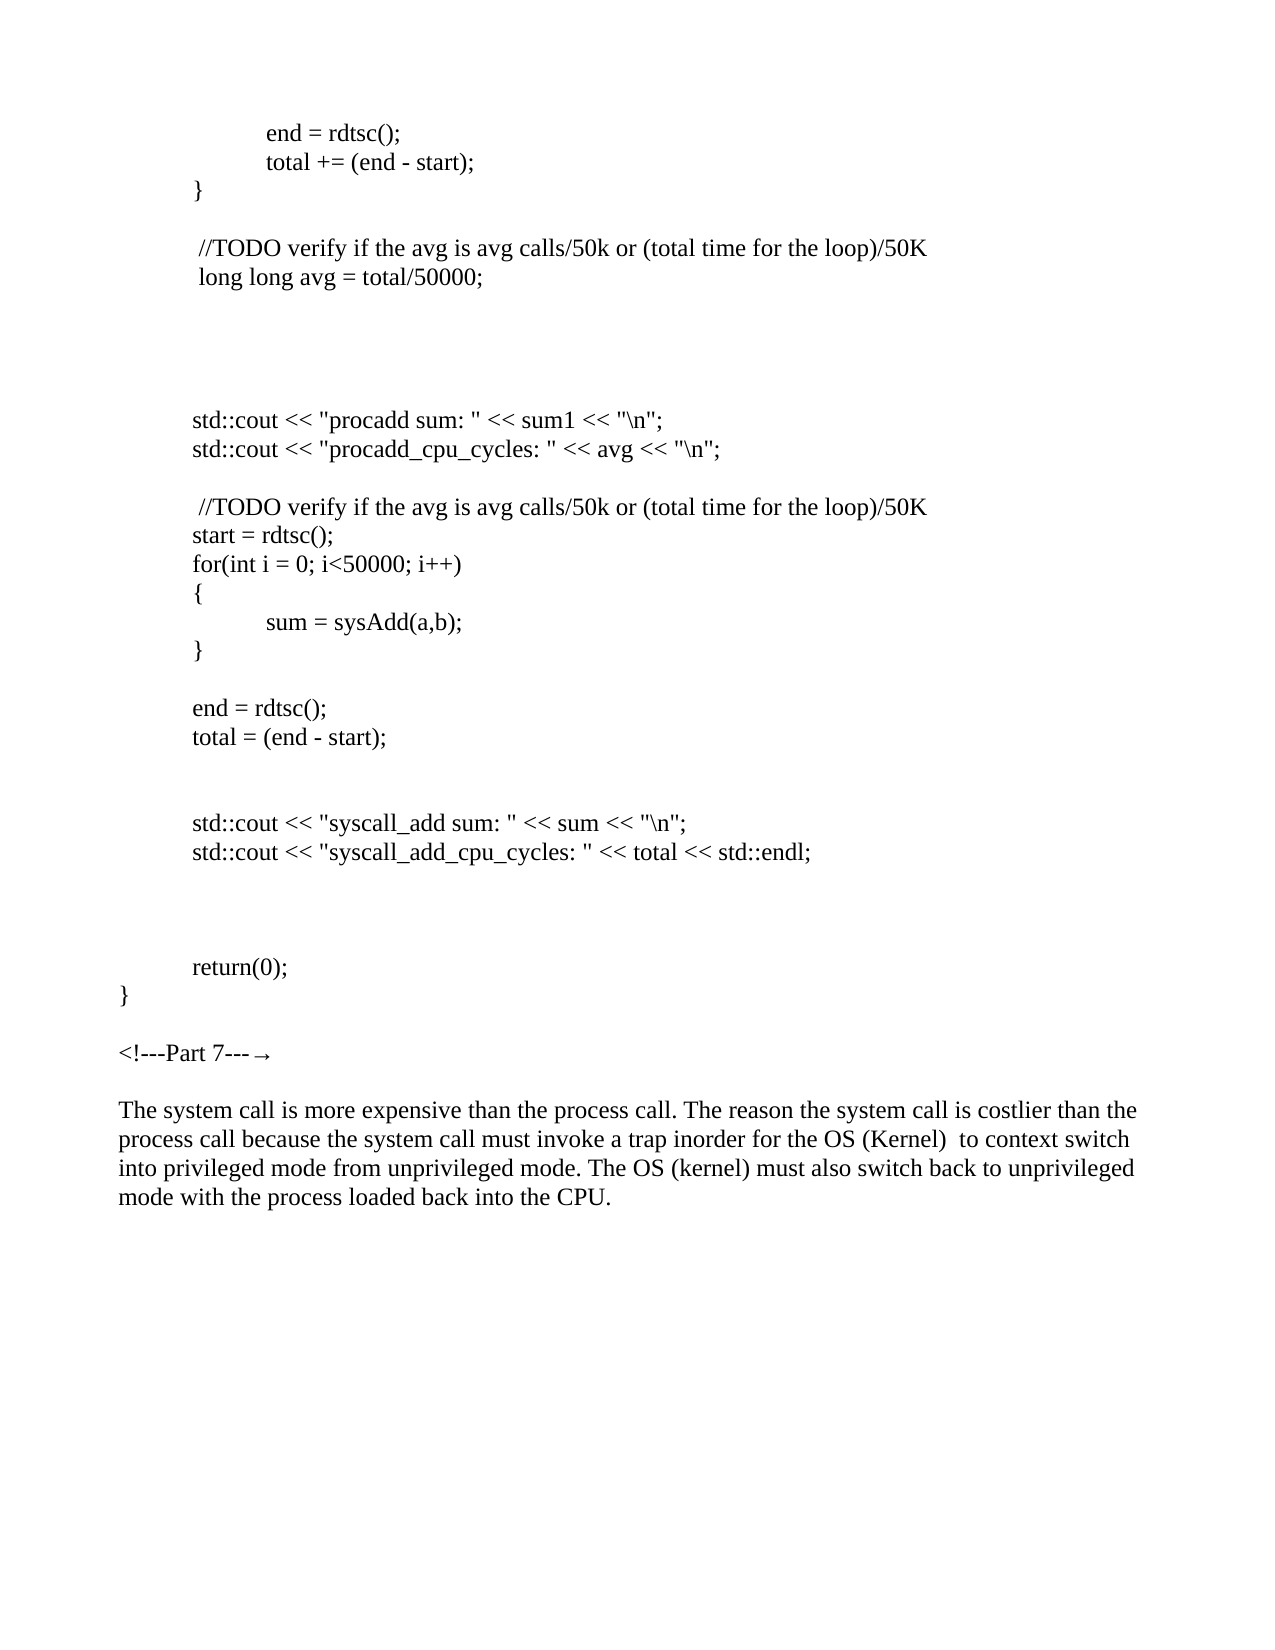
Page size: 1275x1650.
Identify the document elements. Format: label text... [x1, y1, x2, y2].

text //TODO verify if the avg is avg calls/50k or (total time for the loop)/50K [118, 492, 1157, 521]
text long long avg = total/50000; [118, 262, 1157, 291]
text start = rdtsc(); [118, 521, 1157, 549]
text total += (end - start); [118, 147, 1157, 176]
text end = rdtsc(); [118, 693, 1157, 722]
text return(0); [118, 952, 1157, 981]
text for(int i = 0; i<50000; i++) [118, 549, 1157, 578]
text <!---Part 7---→ [118, 1038, 1157, 1067]
text } [118, 981, 1157, 1009]
text std::cout << "syscall_add_cpu_cycles: " << total << std::endl; [118, 837, 1157, 866]
text The system call is more expensive than the process call. The reason the system call is costlier than the process call because the system call must invoke a trap inorder for the OS (Kernel) to context switch into privileged mode from unprivileged mode. The OS (kernel) must also switch back to unprivileged mode with the process loaded back into the CPU. [118, 1096, 1157, 1211]
text } [118, 176, 1157, 204]
text std::cout << "procadd sum: " << sum1 << "\n"; [118, 406, 1157, 434]
text { [118, 578, 1157, 607]
text sum = sysAdd(a,b); [118, 607, 1157, 636]
text } [118, 636, 1157, 664]
text total = (end - start); [118, 722, 1157, 751]
text std::cout << "syscall_add sum: " << sum << "\n"; [118, 808, 1157, 837]
text //TODO verify if the avg is avg calls/50k or (total time for the loop)/50K [118, 233, 1157, 262]
text std::cout << "procadd_cpu_cycles: " << avg << "\n"; [118, 434, 1157, 463]
text end = rdtsc(); [118, 118, 1157, 147]
